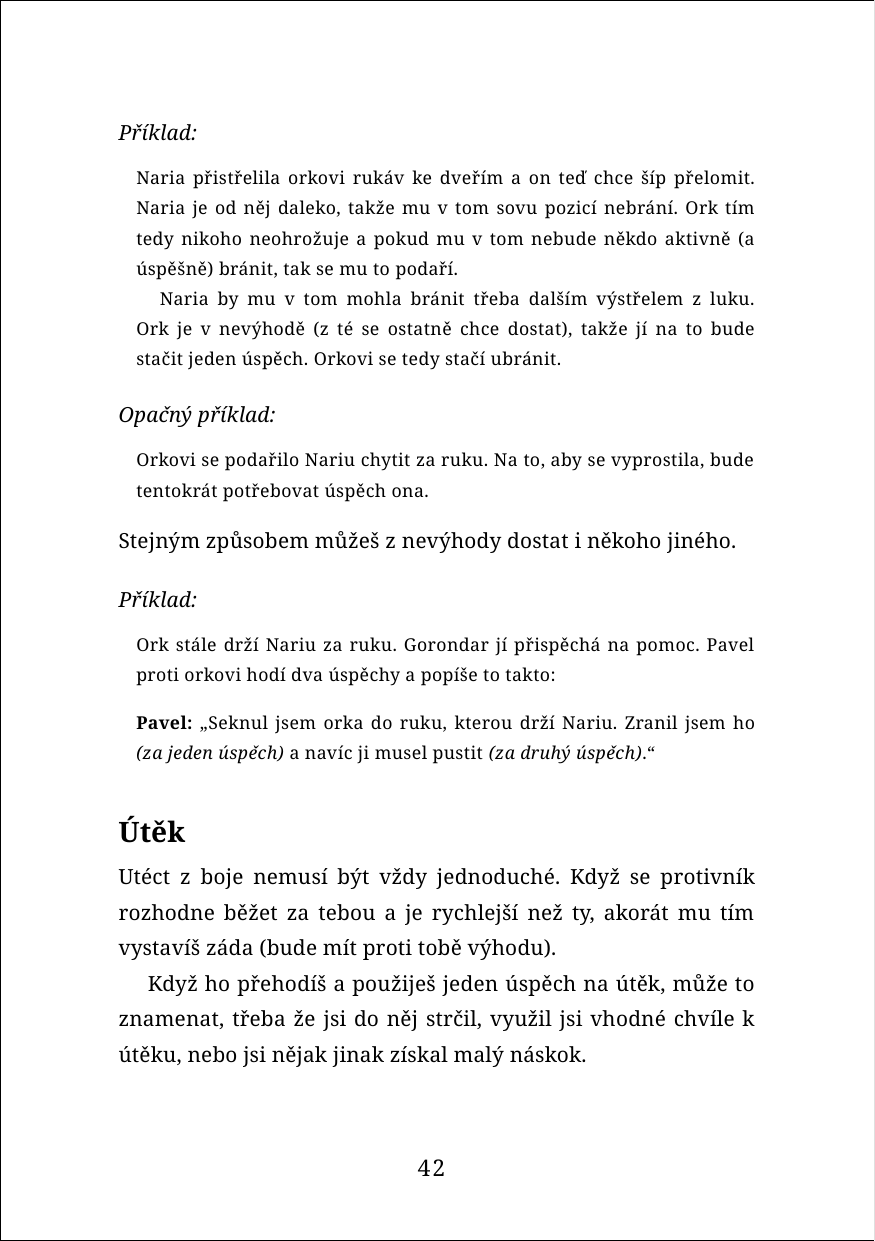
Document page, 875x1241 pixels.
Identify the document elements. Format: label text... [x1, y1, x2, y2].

text Ork stále drží Nariu za ruku. Gorondar jí přispěchá na pomoc. Pavel proti orkovi hodí dva úspěchy a popíše to takto: [136, 632, 756, 687]
text Orkovi se podařilo Nariu chytit za ruku. Na to, aby se vyprostila, bude tentokrát potřebovat úspěch ona. [136, 448, 756, 502]
subtitle Útěk [118, 812, 756, 851]
text Pavel: „Seknul jsem orka do ruku, kterou drží Nariu. Zranil jsem ho (za jeden úspěch) a navíc ji musel pustit (za druhý úspěch).“ [136, 711, 756, 765]
text Utéct z boje nemusí být vždy jednoduché. Když se protivník rozhodne běžet za tebou a je rychlejší než ty, akorát mu tím vystavíš záda (bude mít proti tobě výhodu). Když ho přehodíš a použiješ jeden úspěch na útěk, může to znamenat, třeba že jsi do něj strčil, využil jsi vhodné chvíle k útěku, nebo jsi nějak jinak získal malý náskok. [118, 862, 756, 1068]
text Příklad: [118, 118, 756, 147]
text Stejným způsobem můžeš z nevýhody dostat i někoho jiného. [118, 526, 756, 554]
text Opačný příklad: [118, 401, 756, 429]
text Příklad: [118, 585, 756, 614]
text Naria přistřelila orkovi rukáv ke dveřím a on teď chce šíp přelomit. Naria je od něj daleko, takže mu v tom sovu pozicí nebrání. Ork tím tedy nikoho neohrožuje a pokud mu v tom nebude někdo aktivně (a úspěšně) bránit, tak se mu to podaří. Naria by mu v tom mohla bránit třeba dalším výstřelem z luku. Ork je v nevýhodě (z té se ostatně chce dostat), takže jí na to bude stačit jeden úspěch. Orkovi se tedy stačí ubránit. [136, 166, 756, 371]
